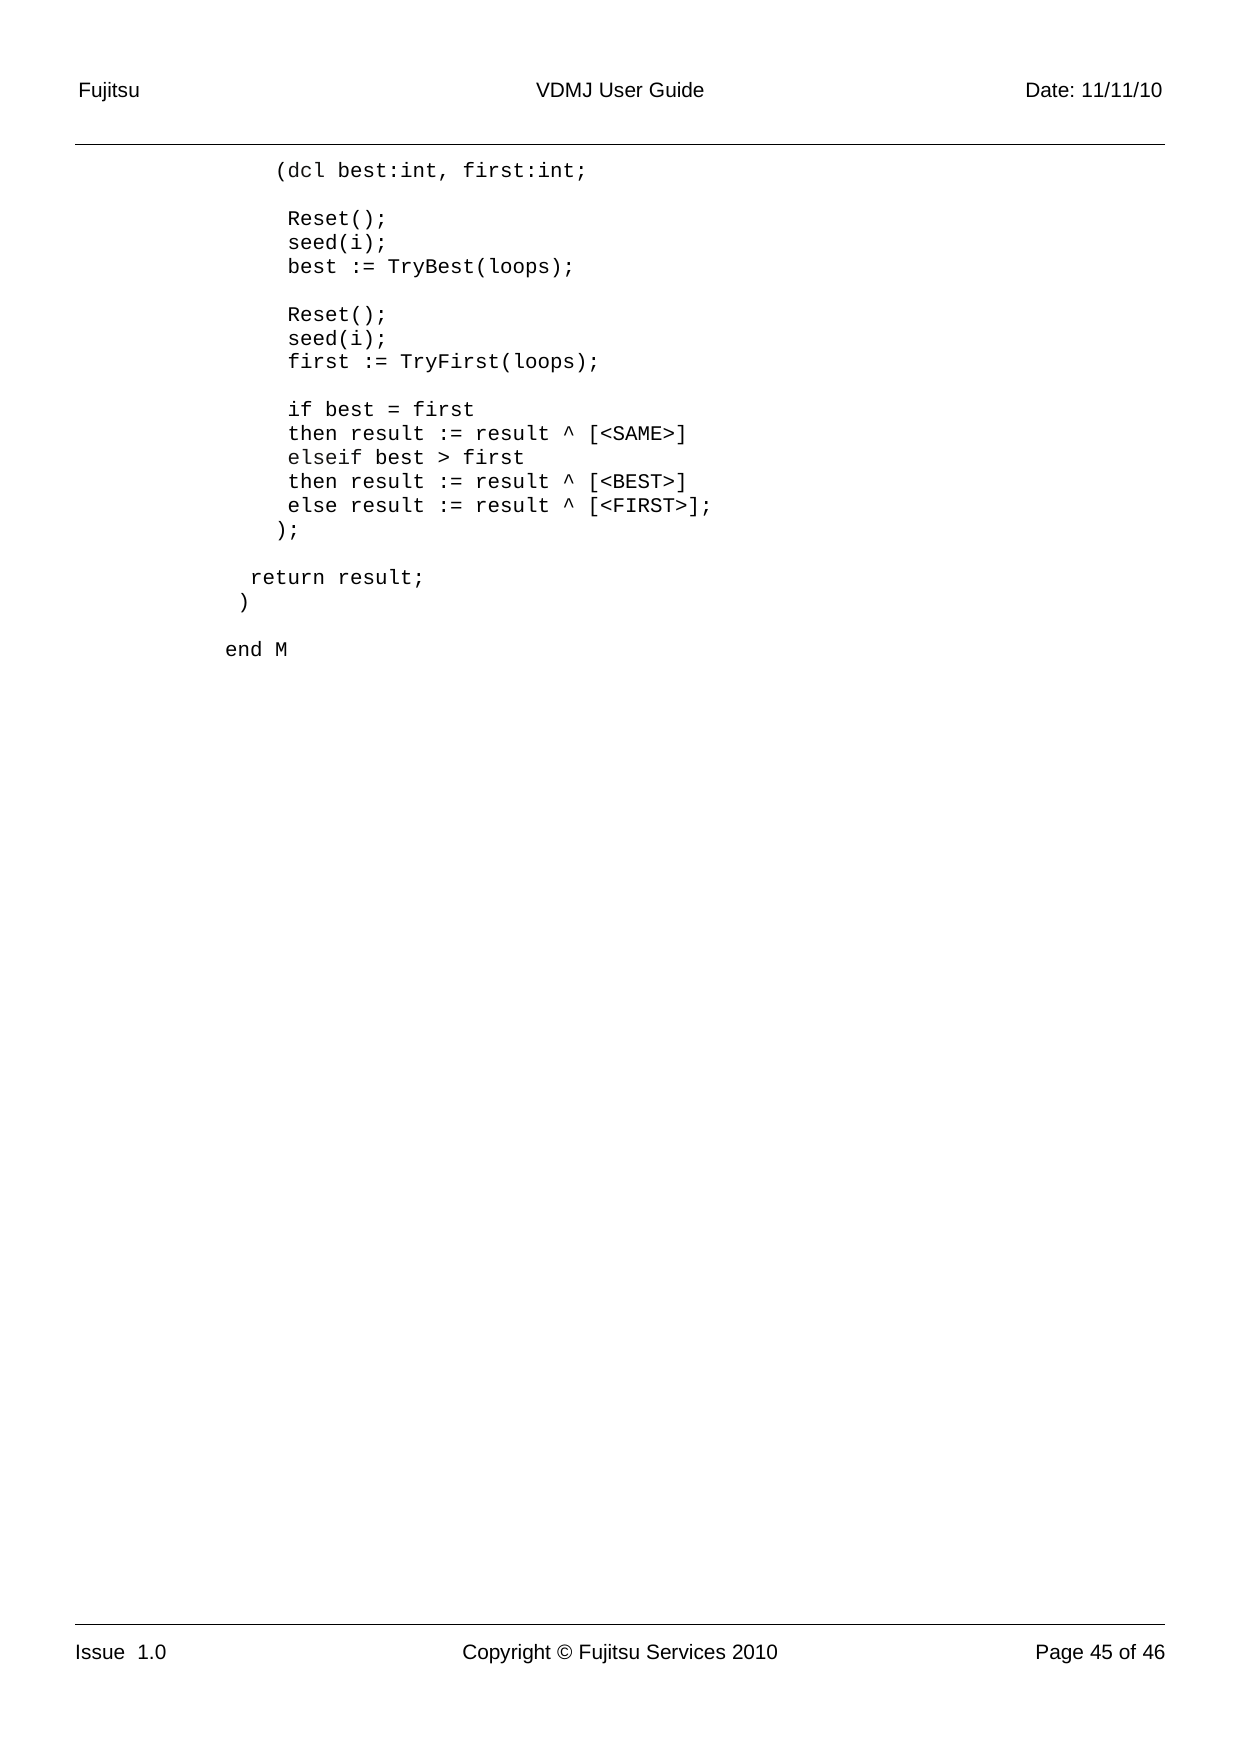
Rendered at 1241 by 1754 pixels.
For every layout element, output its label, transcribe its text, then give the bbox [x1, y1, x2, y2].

text ) [225, 591, 1165, 615]
text return result; [225, 567, 1165, 591]
text elseif best > first [225, 447, 1165, 471]
text best := TryBest(loops); [225, 256, 1165, 279]
text seed(i); [225, 327, 1165, 351]
text (dcl best:int, first:int; [225, 160, 1165, 184]
text seed(i); [225, 232, 1165, 256]
text then result := result ^ [<BEST>] [225, 471, 1165, 495]
text end M [225, 639, 1165, 663]
text first := TryFirst(loops); [225, 351, 1165, 375]
text Reset(); [225, 303, 1165, 327]
text ); [225, 519, 1165, 543]
text Reset(); [225, 208, 1165, 232]
text else result := result ^ [<FIRST>]; [225, 495, 1165, 519]
text then result := result ^ [<SAME>] [225, 423, 1165, 447]
text if best = first [225, 399, 1165, 423]
